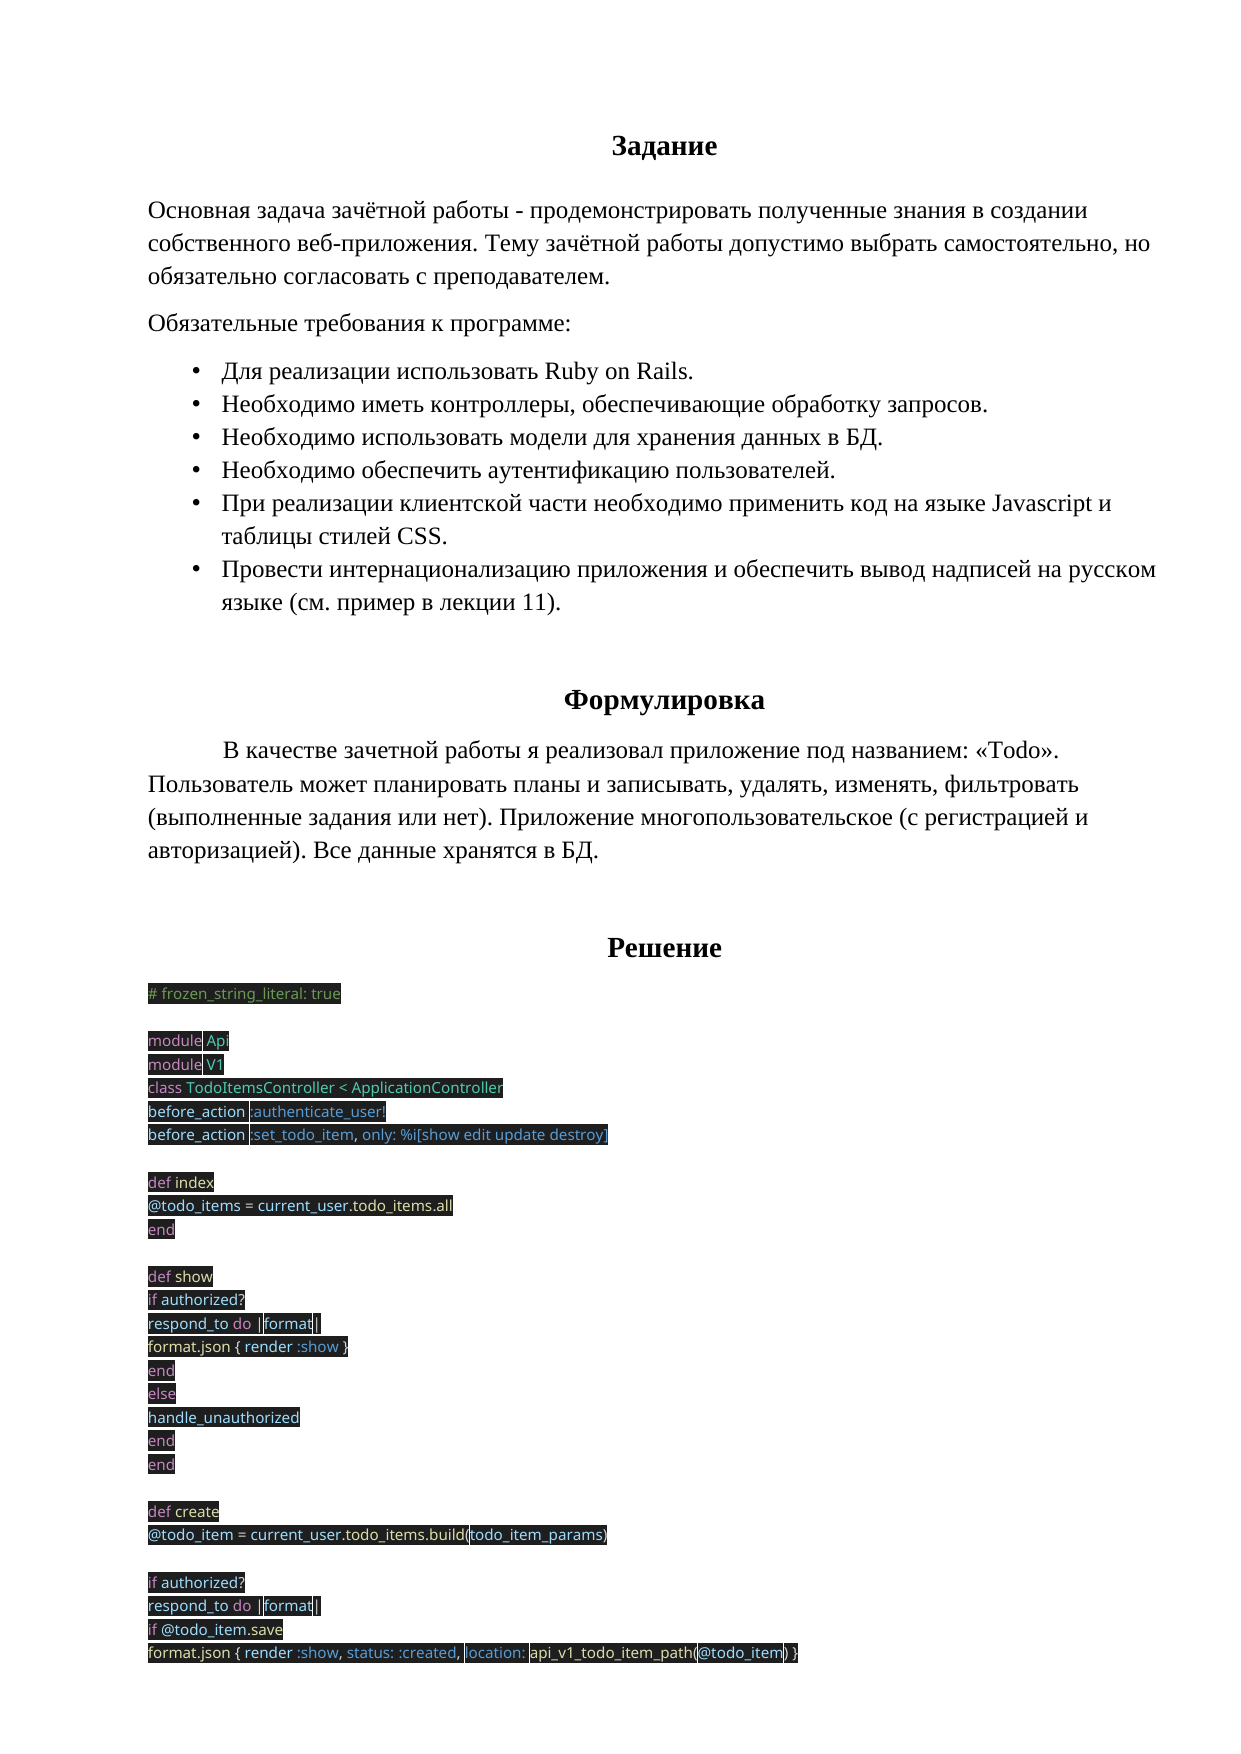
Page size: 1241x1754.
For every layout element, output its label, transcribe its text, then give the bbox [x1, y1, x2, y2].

text respond_to do |format| [148, 1593, 1181, 1616]
text end [148, 1357, 1181, 1381]
text end [148, 1216, 1181, 1239]
text @todo_item = current_user.todo_items.build(todo_item_params) [148, 1522, 1181, 1545]
text format.json { render :show } [148, 1334, 1181, 1357]
text def show [148, 1263, 1181, 1287]
text # frozen_string_literal: true [148, 983, 1181, 1004]
text before_action :authenticate_user! [148, 1098, 1181, 1122]
list Необходимо использовать модели для хранения данных в БД. [192, 422, 1181, 451]
list Для реализации использовать Ruby on Rails. [192, 356, 1181, 385]
list Необходимо обеспечить аутентификацию пользователей. [192, 455, 1181, 484]
text if @todo_item.save [148, 1616, 1181, 1640]
text handle_unauthorized [148, 1404, 1181, 1427]
text Обязательные требования к программе: [148, 308, 1181, 337]
text Задание [148, 128, 1181, 161]
text end [148, 1427, 1181, 1451]
text Формулировка [148, 682, 1181, 716]
text if authorized? [148, 1287, 1181, 1310]
text Основная задача зачётной работы - продемонстрировать полученные знания в создании собственного веб-приложения. Тему зачётной работы допустимо выбрать самостоятельно, но обязательно согласовать с преподавателем. [148, 195, 1181, 290]
list Провести интернационализацию приложения и обеспечить вывод надписей на русском языке (см. пример в лекции 11). [192, 554, 1181, 616]
text end [148, 1451, 1181, 1474]
text @todo_items = current_user.todo_items.all [148, 1192, 1181, 1216]
text else [148, 1381, 1181, 1404]
text Решение [148, 930, 1181, 963]
text module V1 [148, 1051, 1181, 1075]
list При реализации клиентской части необходимо применить код на языке Javascript и таблицы стилей CSS. [192, 488, 1181, 550]
text module Api [148, 1028, 1181, 1051]
text format.json { render :show, status: :created, location: api_v1_todo_item_path(@todo_item) } [148, 1640, 1181, 1663]
text respond_to do |format| [148, 1310, 1181, 1334]
text before_action :set_todo_item, only: %i[show edit update destroy] [148, 1122, 1181, 1145]
text def create [148, 1498, 1181, 1522]
text В качестве зачетной работы я реализовал приложение под названием: «Todo». Пользователь может планировать планы и записывать, удалять, изменять, фильтровать (выполненные задания или нет). Приложение многопользовательское (с регистрацией и авторизацией). Все данные хранятся в БД. [148, 736, 1181, 863]
text def index [148, 1169, 1181, 1192]
list Необходимо иметь контроллеры, обеспечивающие обработку запросов. [192, 389, 1181, 418]
text class TodoItemsController < ApplicationController [148, 1075, 1181, 1098]
text if authorized? [148, 1569, 1181, 1593]
